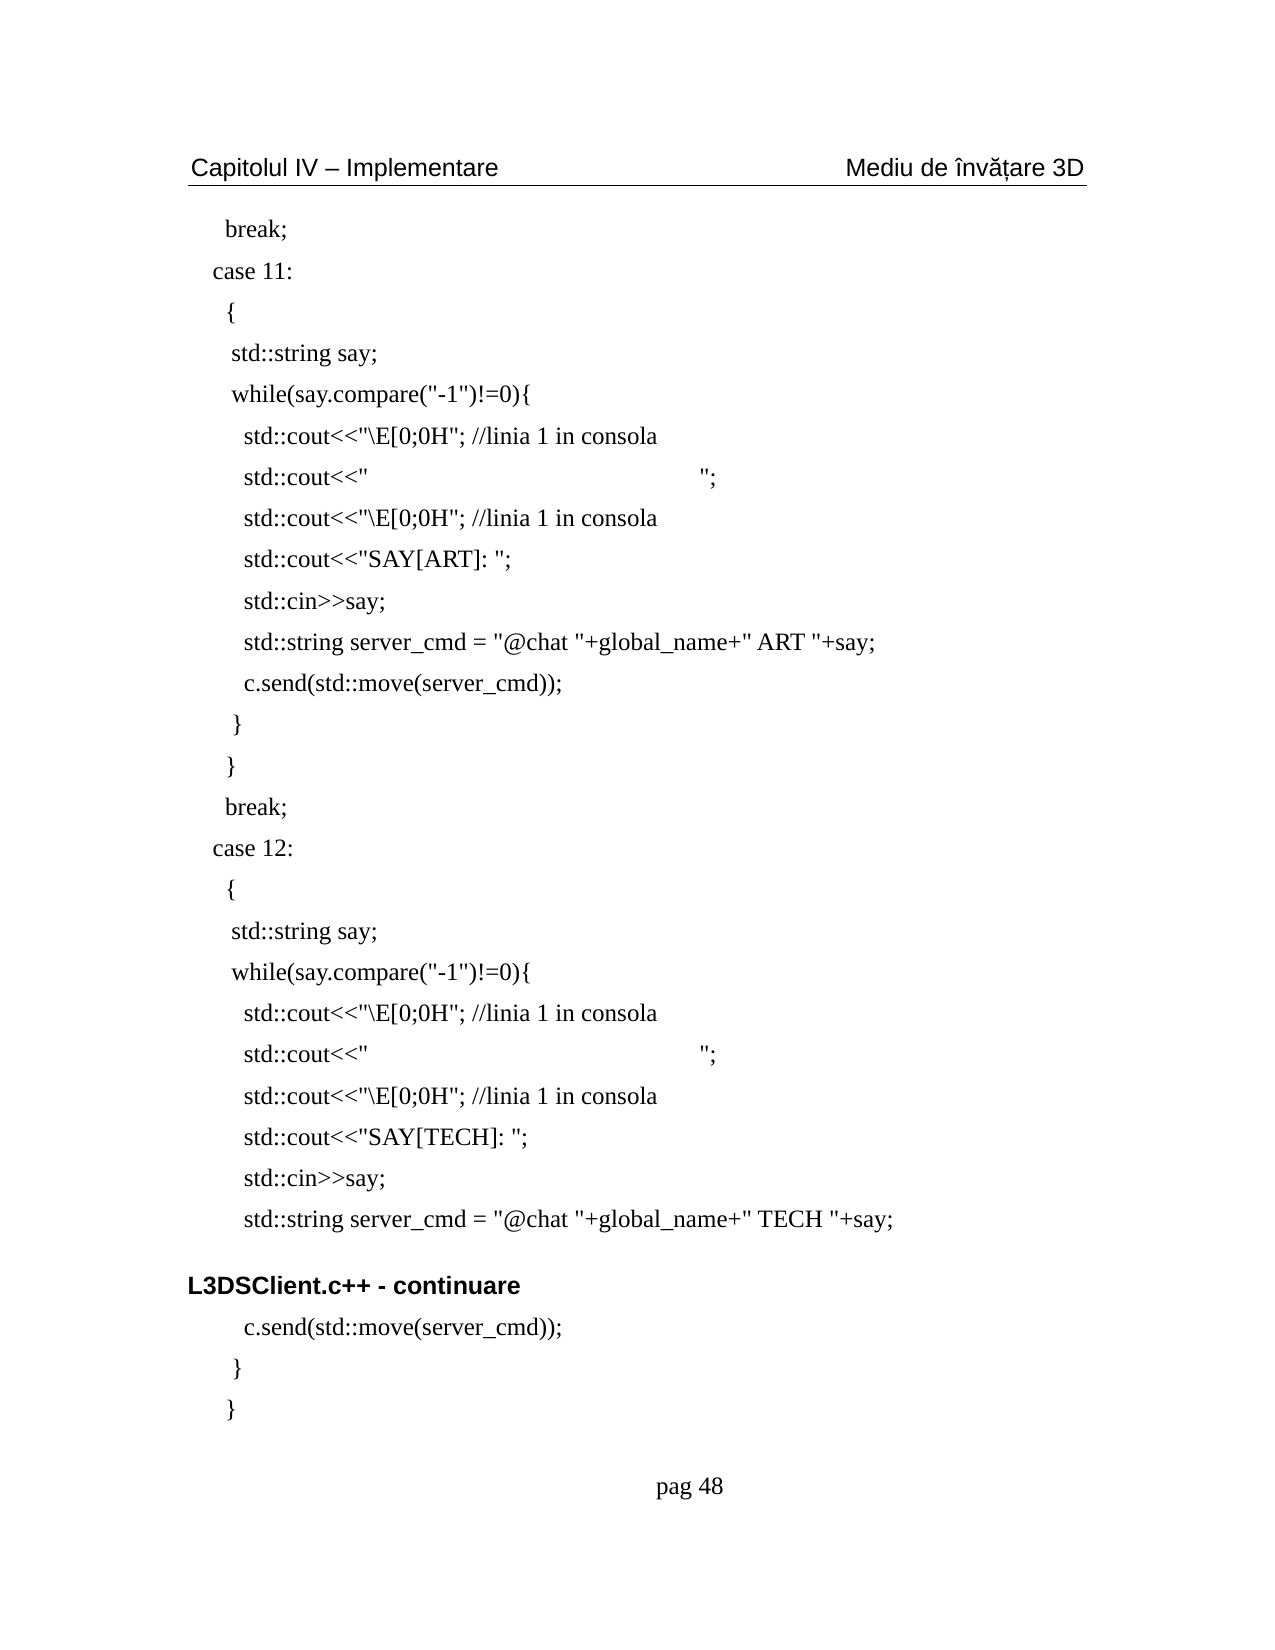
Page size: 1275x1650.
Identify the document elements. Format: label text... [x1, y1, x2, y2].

text std::cout<<" "; [187, 462, 1087, 491]
text std::cout<<"\E[0;0H"; //linia 1 in consola [187, 998, 1087, 1027]
text std::cout<<"SAY[ART]: "; [187, 544, 1087, 573]
text std::cout<<"SAY[TECH]: "; [187, 1122, 1087, 1151]
text std::cout<<"\E[0;0H"; //linia 1 in consola [187, 503, 1087, 532]
text std::cout<<"\E[0;0H"; //linia 1 in consola [187, 421, 1087, 449]
subtitle L3DSClient.c++ - continuare [187, 1271, 1087, 1299]
text std::cin>>say; [187, 1163, 1087, 1192]
text case 12: [187, 833, 1087, 862]
text std::string say; [187, 338, 1087, 367]
text std::cin>>say; [187, 586, 1087, 614]
text } [187, 709, 1087, 738]
text } [187, 1353, 1087, 1382]
text break; [187, 214, 1087, 243]
text while(say.compare("-1")!=0){ [187, 957, 1087, 986]
text break; [187, 792, 1087, 821]
text std::string say; [187, 916, 1087, 944]
text case 11: [187, 256, 1087, 284]
text c.send(std::move(server_cmd)); [187, 668, 1087, 697]
text } [187, 1394, 1087, 1423]
text std::cout<<" "; [187, 1039, 1087, 1068]
text } [187, 751, 1087, 779]
text std::cout<<"\E[0;0H"; //linia 1 in consola [187, 1081, 1087, 1109]
text while(say.compare("-1")!=0){ [187, 379, 1087, 408]
text std::string server_cmd = "@chat "+global_name+" TECH "+say; [187, 1204, 1087, 1233]
text { [187, 874, 1087, 903]
text { [187, 297, 1087, 326]
text std::string server_cmd = "@chat "+global_name+" ART "+say; [187, 627, 1087, 656]
text c.send(std::move(server_cmd)); [187, 1312, 1087, 1341]
